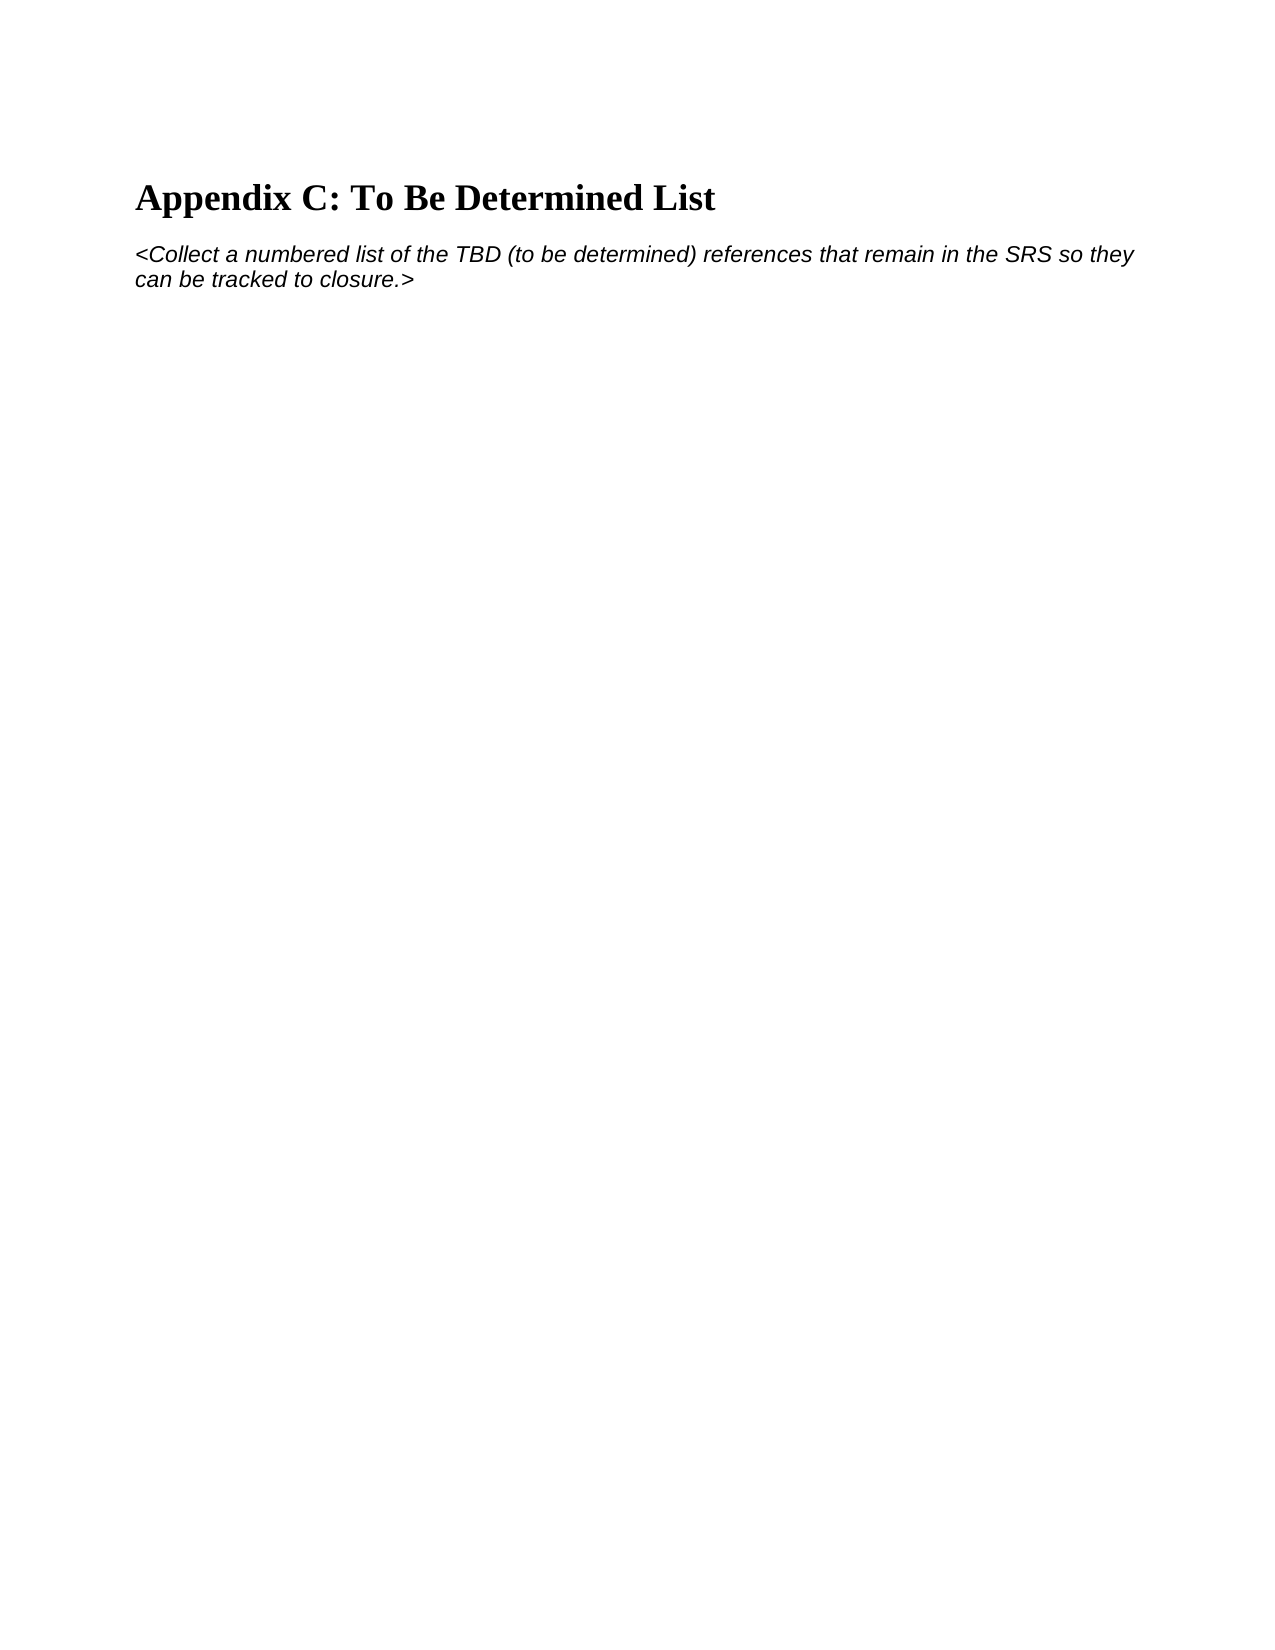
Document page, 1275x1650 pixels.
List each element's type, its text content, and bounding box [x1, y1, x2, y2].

text Appendix C: To Be Determined List [135, 175, 1140, 218]
text <Collect a numbered list of the TBD (to be determined) references that remain in the SRS so they can be tracked to closure.> [135, 243, 1140, 293]
